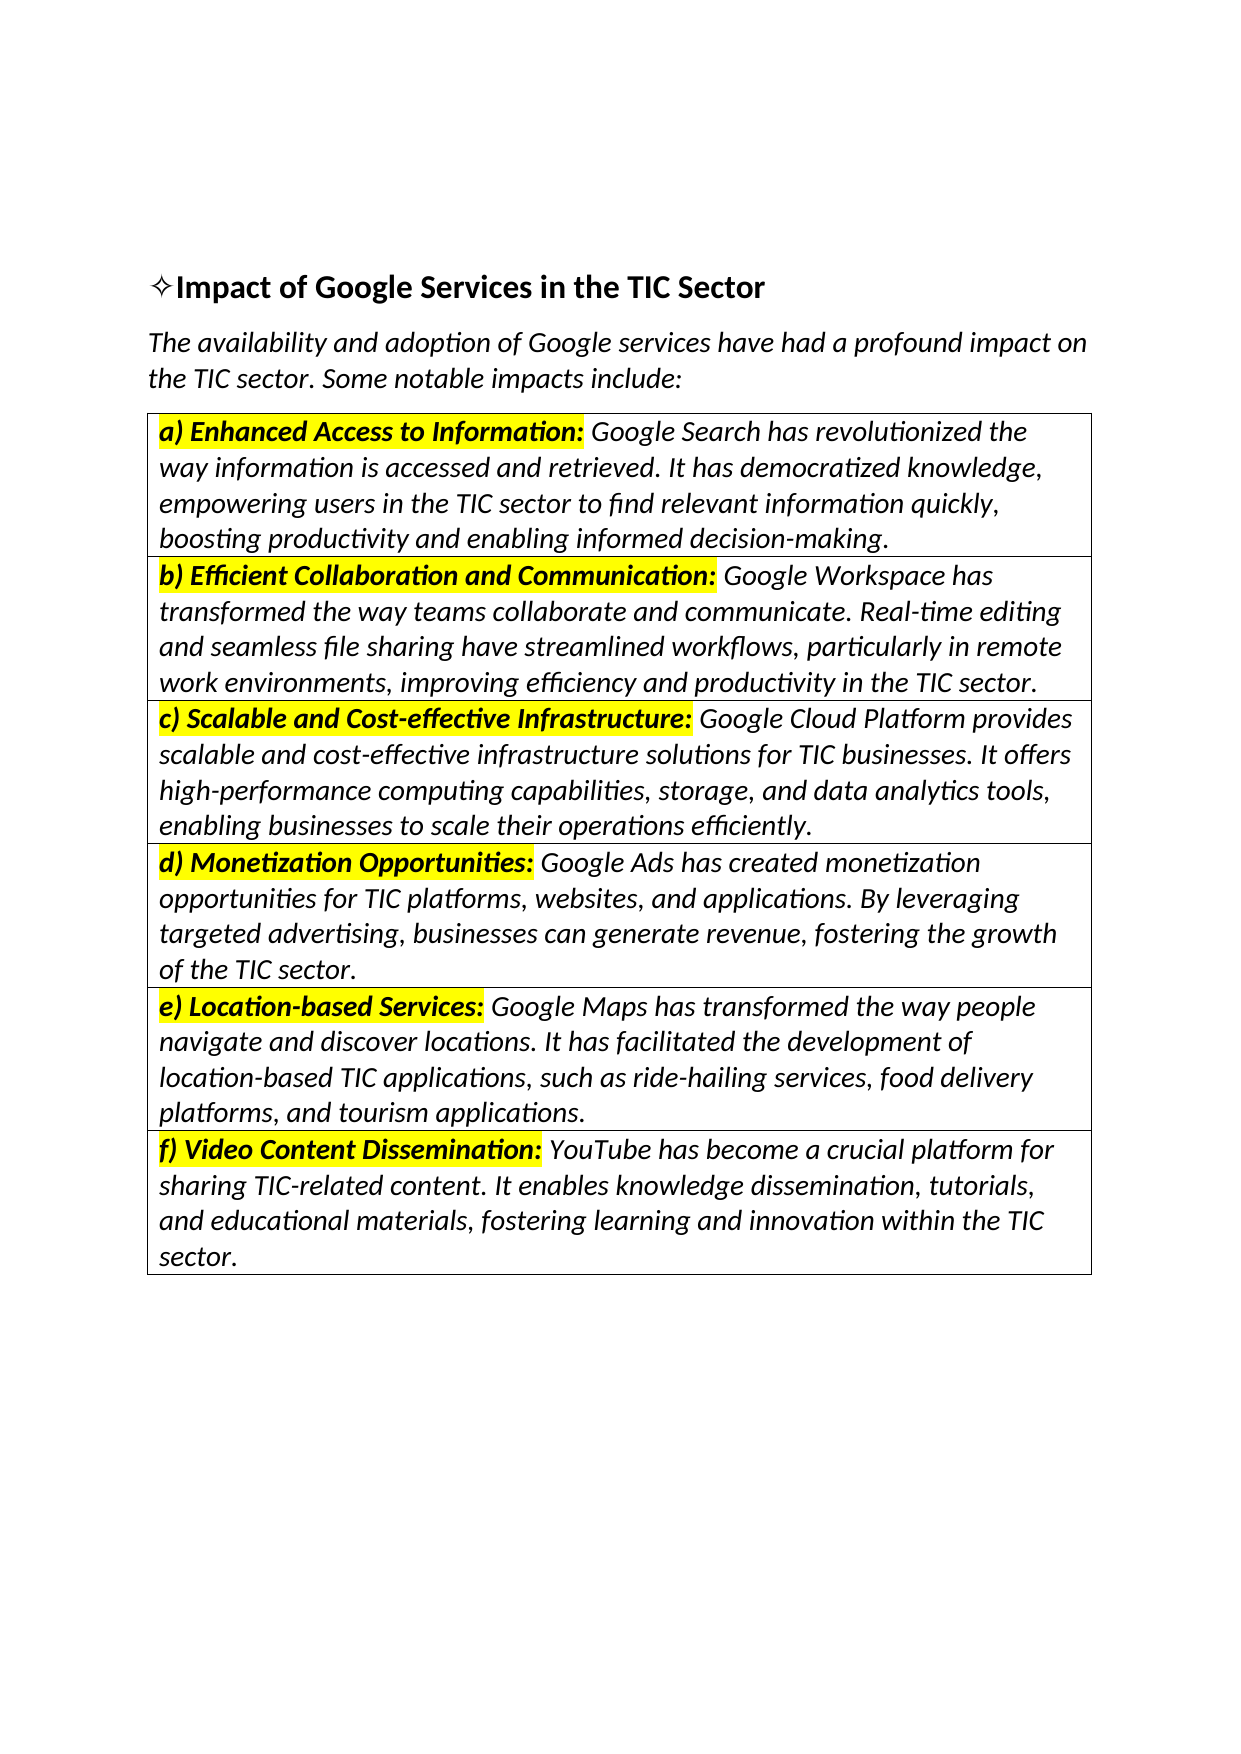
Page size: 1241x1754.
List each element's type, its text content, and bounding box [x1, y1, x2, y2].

table_cell b) Efficient Collaboration and Communication: Google Workspace has transformed the way teams collaborate and communicate. Real-time editing and seamless file sharing have streamlined workflows, particularly in remote work environments, improving efficiency and productivity in the TIC sector. [148, 557, 1091, 699]
text ✧Impact of Google Services in the TIC Sector [148, 262, 1093, 308]
table_header a) Enhanced Access to Information: Google Search has revolutionized the way information is accessed and retrieved. It has democratized knowledge, empowering users in the TIC sector to find relevant information quickly, boosting productivity and enabling informed decision-making. [148, 414, 1091, 556]
text The availability and adoption of Google services have had a profound impact on the TIC sector. Some notable impacts include: [148, 324, 1093, 396]
table_cell f) Video Content Dissemination: YouTube has become a crucial platform for sharing TIC-related content. It enables knowledge dissemination, tutorials, and educational materials, fostering learning and innovation within the TIC sector. [148, 1131, 1091, 1274]
table_cell d) Monetization Opportunities: Google Ads has created monetization opportunities for TIC platforms, websites, and applications. By leveraging targeted advertising, businesses can generate revenue, fostering the growth of the TIC sector. [148, 844, 1091, 987]
table_cell e) Location-based Services: Google Maps has transformed the way people navigate and discover locations. It has facilitated the development of location-based TIC applications, such as ride-hailing services, food delivery platforms, and tourism applications. [148, 988, 1091, 1130]
table_cell c) Scalable and Cost-effective Infrastructure: Google Cloud Platform provides scalable and cost-effective infrastructure solutions for TIC businesses. It offers high-performance computing capabilities, storage, and data analytics tools, enabling businesses to scale their operations efficiently. [148, 701, 1091, 843]
